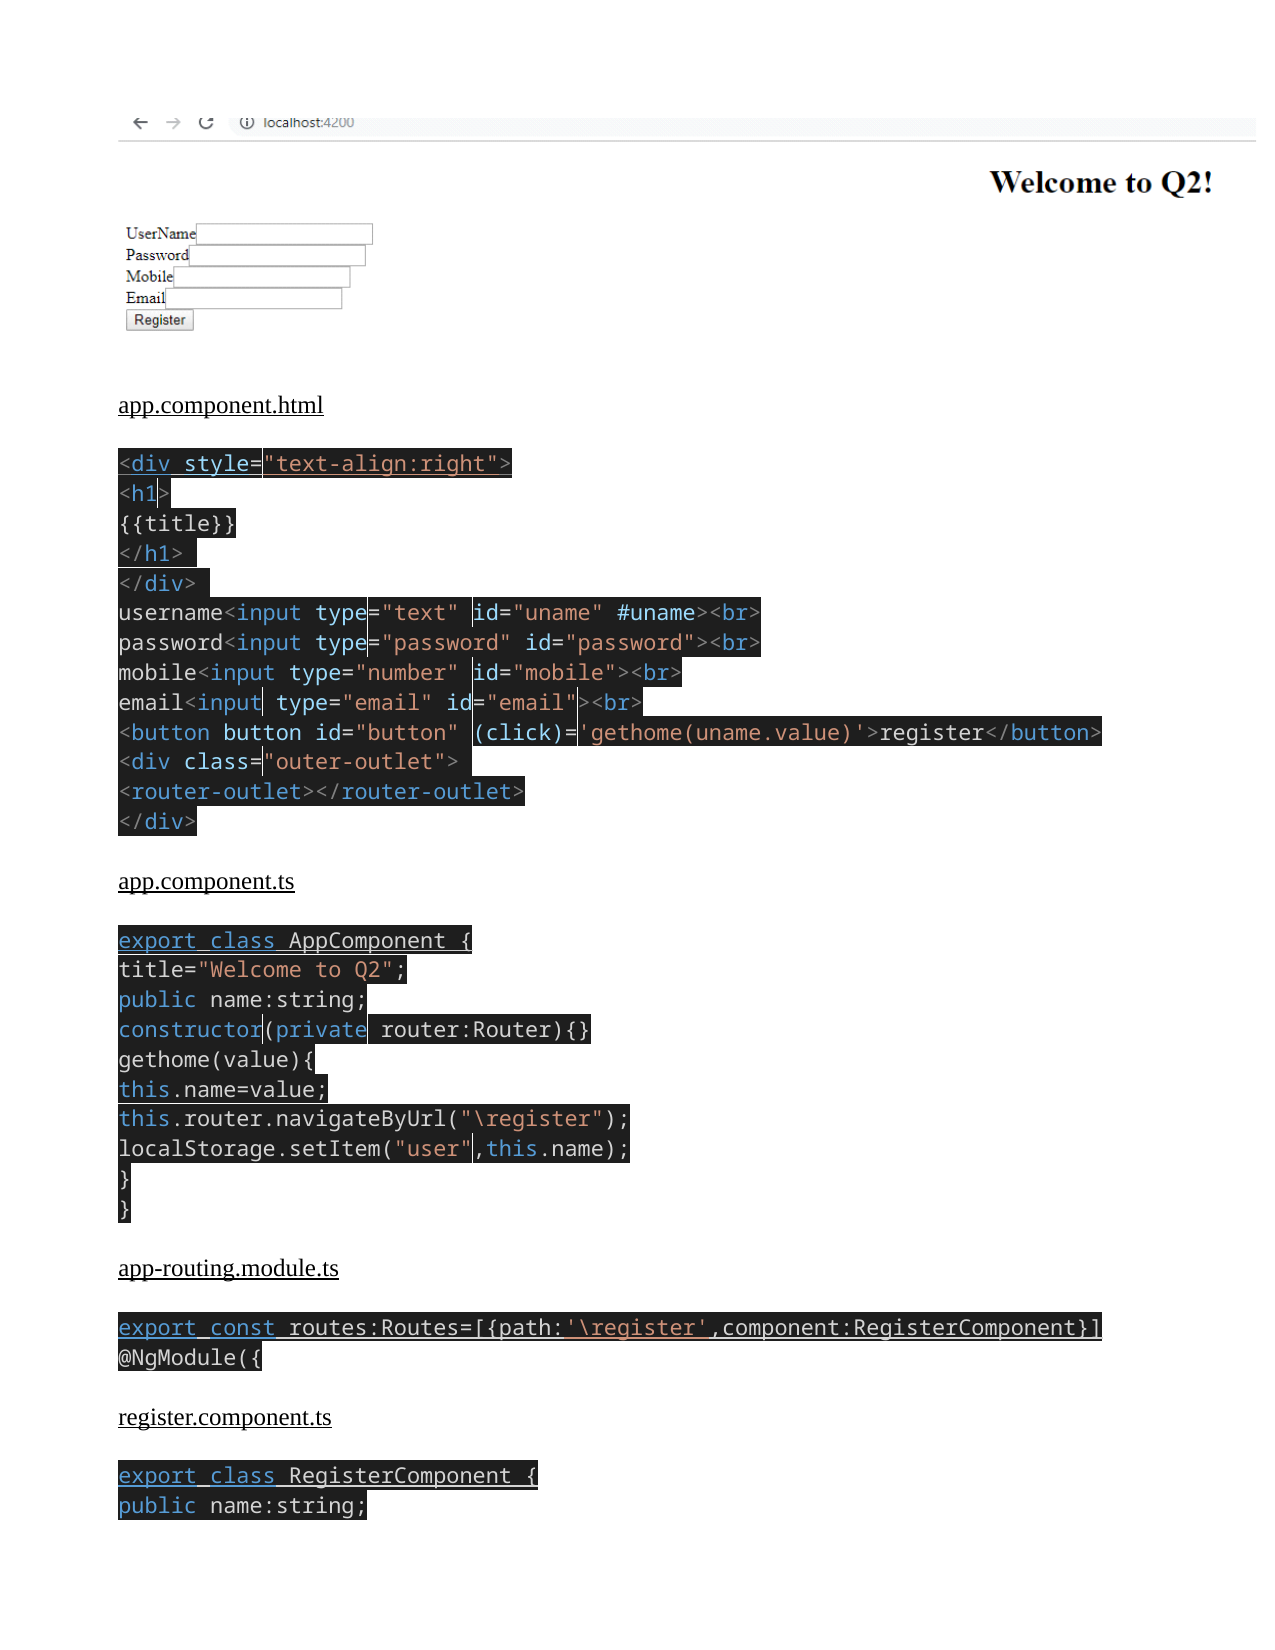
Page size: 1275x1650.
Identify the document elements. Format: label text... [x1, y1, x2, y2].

text </div> [118, 806, 1157, 836]
text <router-outlet></router-outlet> [118, 776, 1157, 806]
text mobile<input type="number" id="mobile"><br> [118, 657, 1157, 687]
text email<input type="email" id="email"><br> [118, 687, 1157, 716]
text export const routes:Routes=[{path:'\register',component:RegisterComponent}] [118, 1312, 1157, 1341]
text app-routing.module.ts [118, 1252, 1157, 1282]
text <div class="outer-outlet"> [118, 746, 1157, 776]
text app.component.html [118, 389, 1157, 419]
text {{title}} [118, 508, 1157, 538]
text public name:string; [118, 984, 1157, 1014]
text constructor(private router:Router){} [118, 1014, 1157, 1044]
text <div style="text-align:right"> [118, 448, 1157, 478]
text app.component.ts [118, 865, 1157, 895]
text export class AppComponent { [118, 925, 1157, 954]
text localStorage.setItem("user",this.name); [118, 1133, 1157, 1163]
text this.router.navigateByUrl("\register"); [118, 1103, 1157, 1133]
text register.component.ts [118, 1401, 1157, 1431]
text <button button id="button" (click)='gethome(uname.value)'>register</button> [118, 716, 1157, 746]
picture [118, 118, 1257, 389]
text gethome(value){ [118, 1044, 1157, 1074]
text } [118, 1193, 1157, 1223]
text <h1> [118, 478, 1157, 508]
text </h1> [118, 538, 1157, 567]
text } [118, 1163, 1157, 1193]
text </div> [118, 567, 1157, 597]
text username<input type="text" id="uname" #uname><br> [118, 597, 1157, 627]
text public name:string; [118, 1490, 1157, 1520]
text this.name=value; [118, 1074, 1157, 1103]
text password<input type="password" id="password"><br> [118, 627, 1157, 657]
text title="Welcome to Q2"; [118, 954, 1157, 984]
text export class RegisterComponent { [118, 1460, 1157, 1490]
text @NgModule({ [118, 1341, 1157, 1371]
